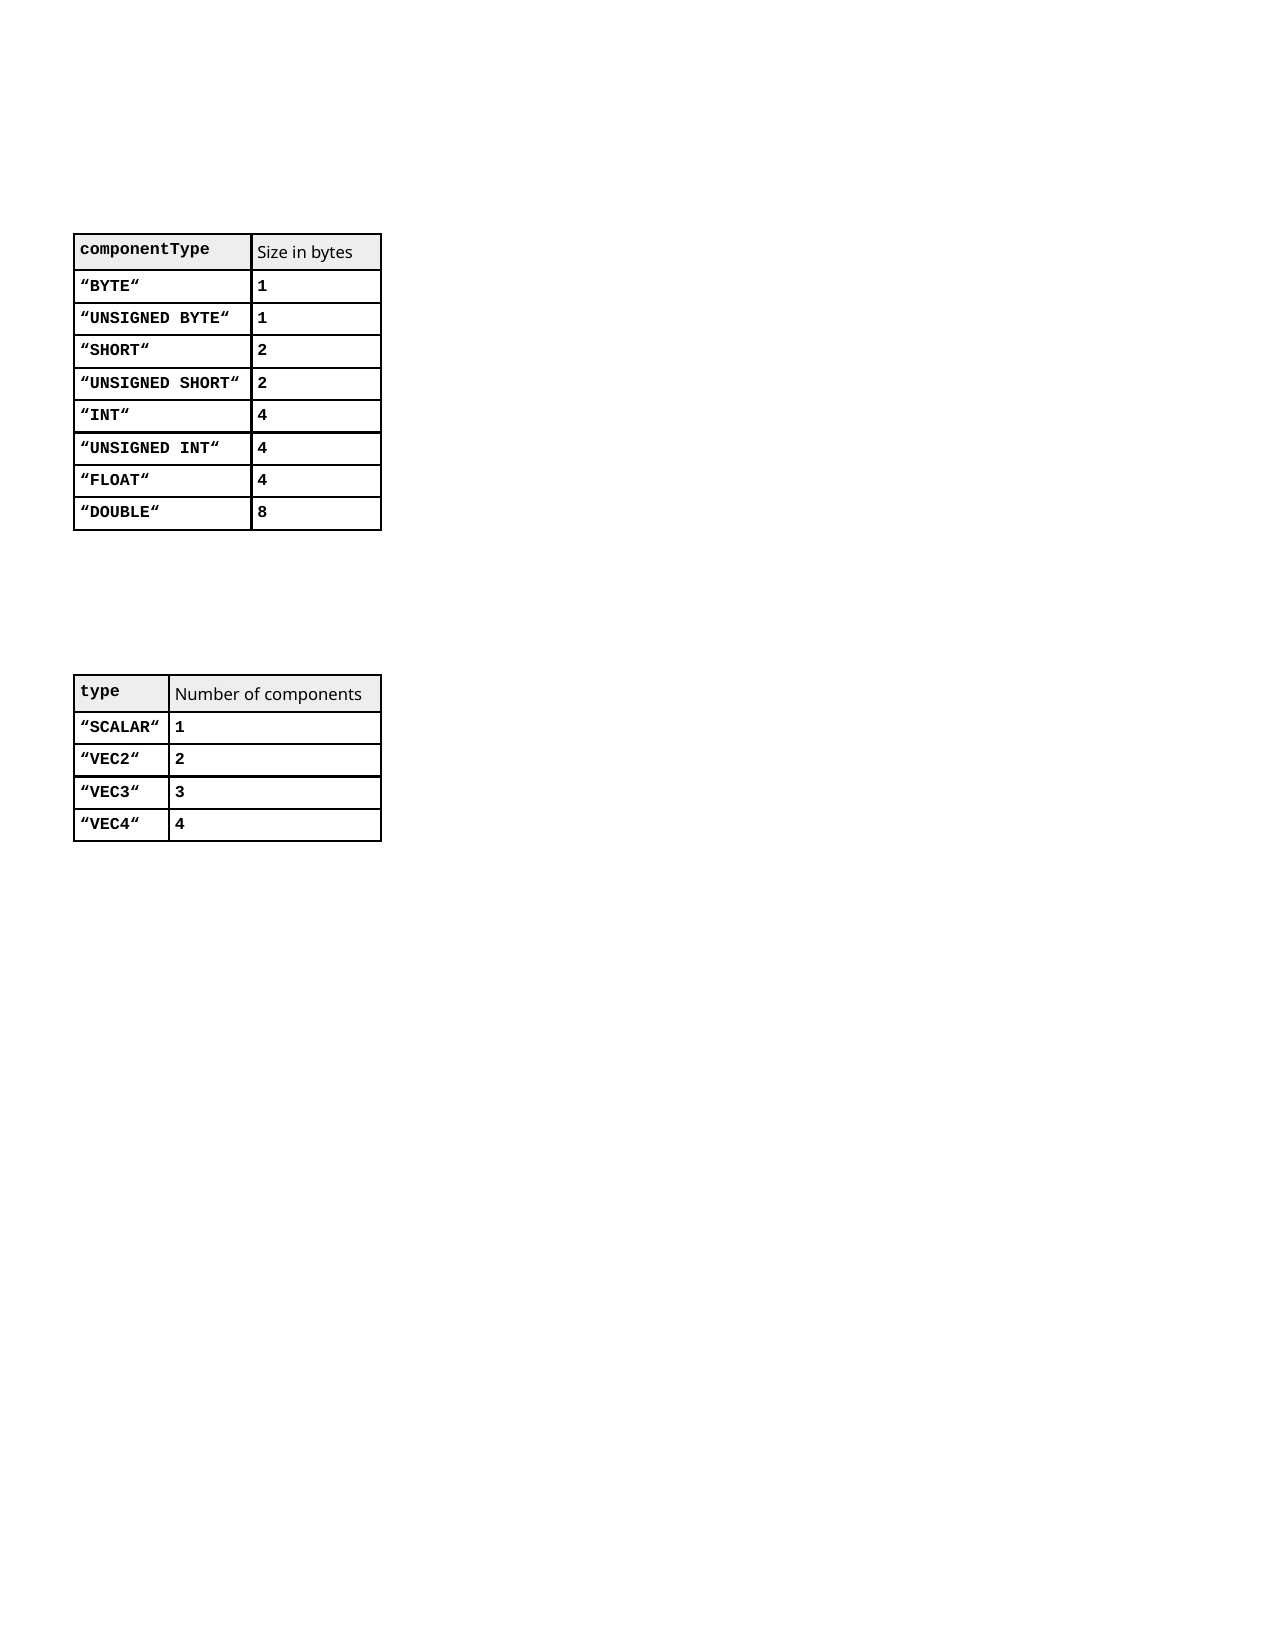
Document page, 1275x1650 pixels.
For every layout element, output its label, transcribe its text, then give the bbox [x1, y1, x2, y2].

table_cell 3 [170, 778, 380, 808]
table_cell “DOUBLE“ [75, 498, 250, 528]
table_cell 1 [170, 713, 380, 743]
table_cell “VEC2“ [75, 745, 168, 775]
table_cell 4 [253, 401, 380, 431]
table_cell 4 [253, 466, 380, 496]
table_cell “UNSIGNED SHORT“ [75, 369, 250, 399]
table_cell 1 [253, 304, 380, 334]
table_cell “INT“ [75, 401, 250, 431]
table_header Number of components [170, 676, 380, 711]
table_cell 4 [253, 434, 380, 464]
table_cell 2 [253, 336, 380, 367]
table_cell 2 [253, 369, 380, 399]
table_cell 1 [253, 271, 380, 302]
table_cell “UNSIGNED INT“ [75, 434, 250, 464]
table_header Size in bytes [253, 235, 380, 269]
table_header type [75, 676, 168, 711]
table_cell 2 [170, 745, 380, 775]
table_cell 4 [170, 810, 380, 840]
table_cell “UNSIGNED BYTE“ [75, 304, 250, 334]
table_cell “BYTE“ [75, 271, 250, 302]
table_cell 8 [253, 498, 380, 528]
table_cell “SCALAR“ [75, 713, 168, 743]
table_cell “SHORT“ [75, 336, 250, 367]
table_cell “VEC3“ [75, 778, 168, 808]
table_cell “VEC4“ [75, 810, 168, 840]
table_cell “FLOAT“ [75, 466, 250, 496]
table_header componentType [75, 235, 250, 269]
